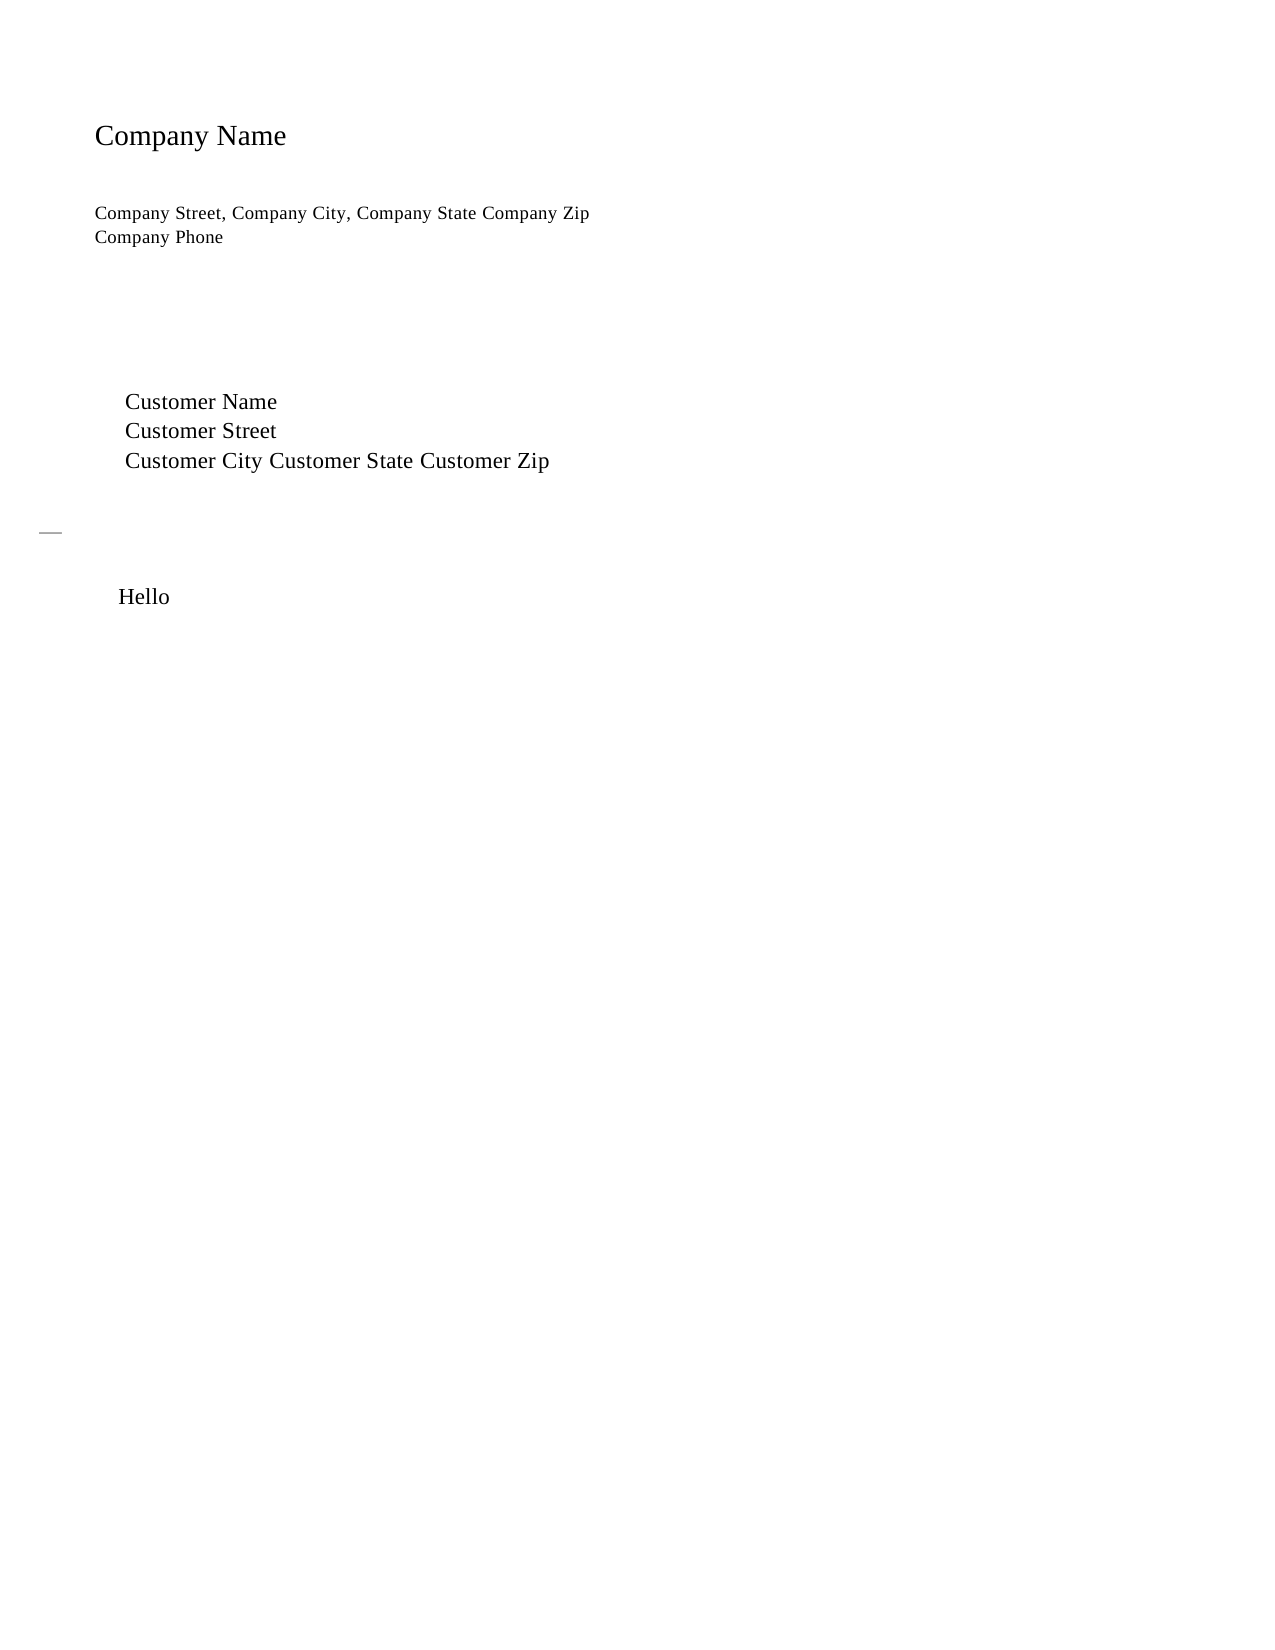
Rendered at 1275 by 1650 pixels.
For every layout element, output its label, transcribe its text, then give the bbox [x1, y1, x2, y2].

text — [39, 523, 61, 532]
text Eli & Esther Sauder [94, 164, 666, 190]
text Customer City Customer State Customer Zip [125, 448, 564, 473]
subtitle Company Name [94, 119, 666, 152]
text Customer Name [125, 389, 564, 415]
text Hello [118, 583, 1157, 609]
text Company Phone [94, 226, 666, 247]
text Customer Street [125, 418, 564, 444]
text — [39, 534, 61, 544]
text Company Street, Company City, Company State Company Zip [94, 202, 666, 223]
